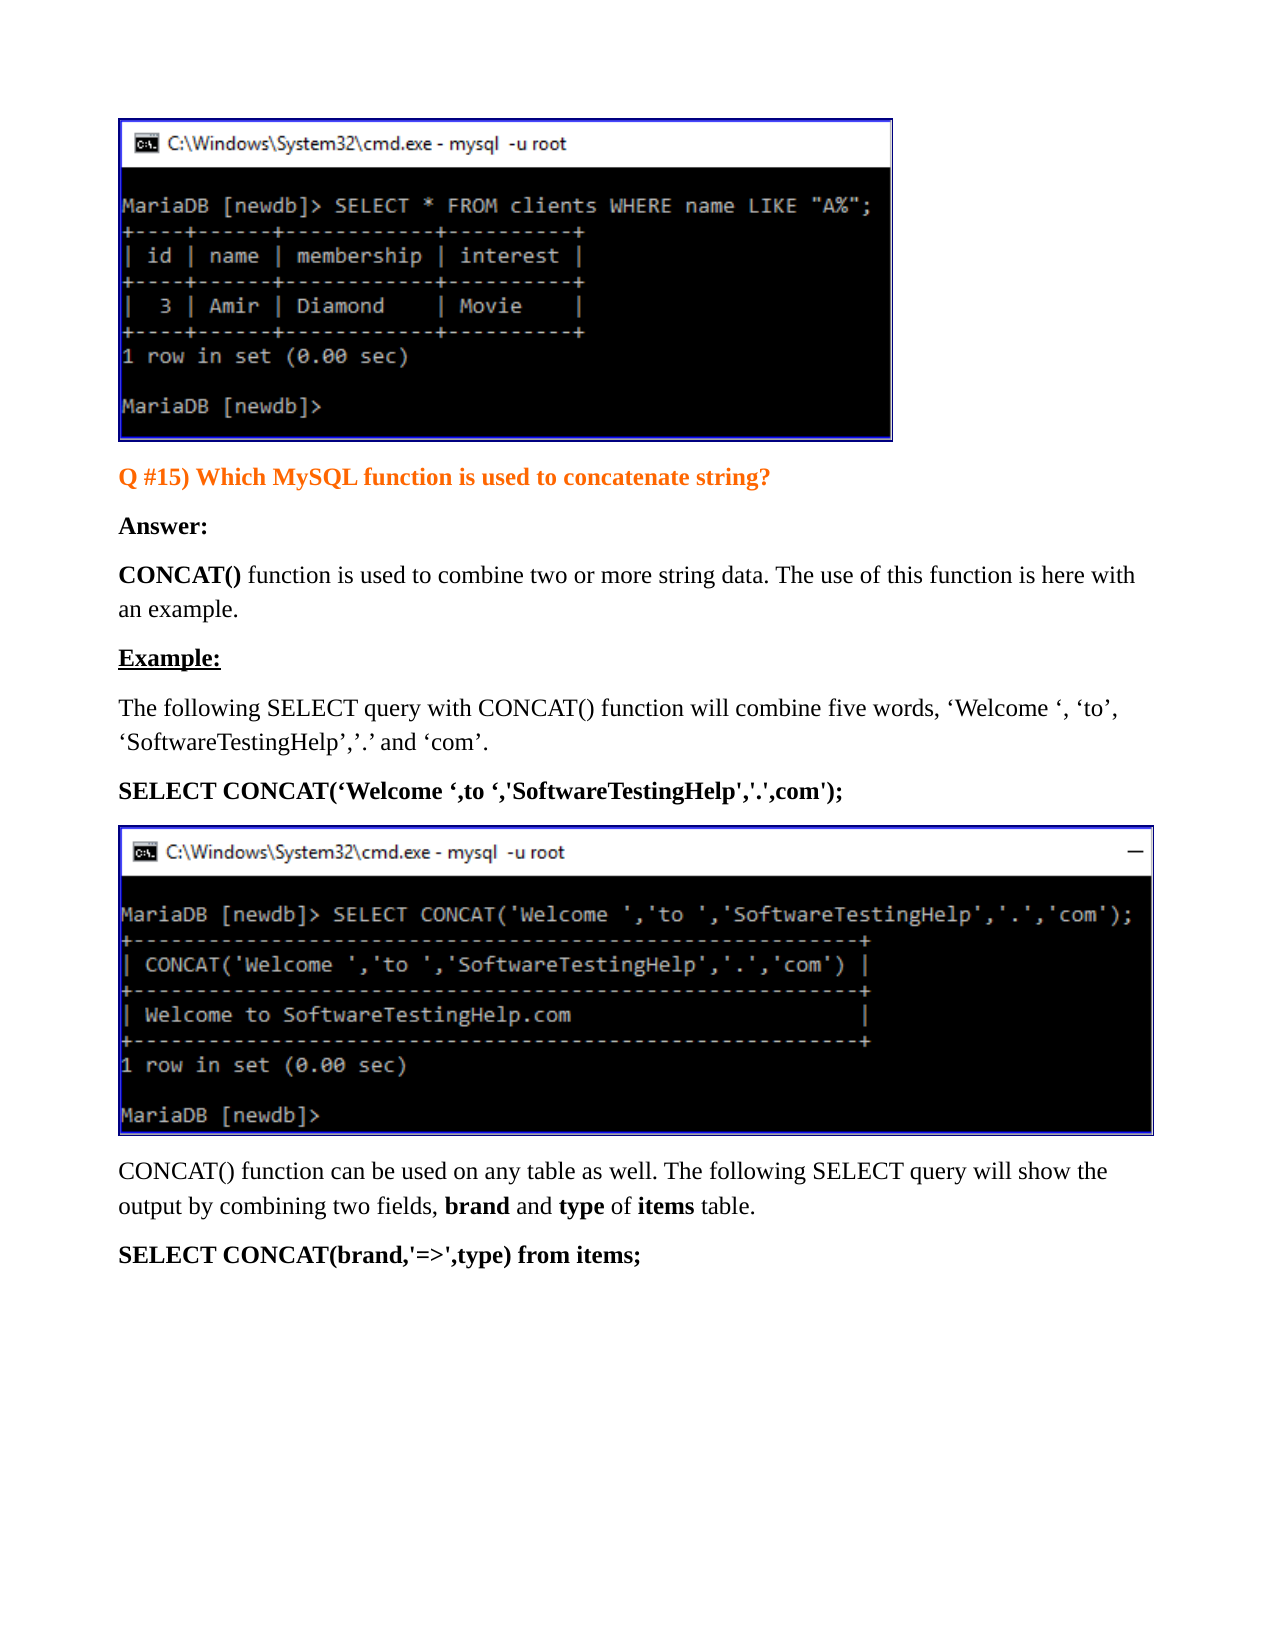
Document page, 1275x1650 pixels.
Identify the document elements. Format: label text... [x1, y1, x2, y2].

text SELECT CONCAT(‘Welcome ‘,to ‘,'SoftwareTestingHelp','.',com'); [118, 776, 1157, 805]
text Q #15) Which MySQL function is used to concatenate string? [118, 462, 1157, 491]
text CONCAT() function can be used on any table as well. The following SELECT query will show the output by combining two fields, brand and type of items table. [118, 1156, 1157, 1220]
picture [120, 120, 892, 440]
text CONCAT() function is used to combine two or more string data. The use of this function is here with an example. [118, 560, 1157, 623]
text SELECT CONCAT(brand,'=>',type) from items; [118, 1240, 1157, 1269]
picture [120, 827, 1153, 1135]
text Example: [118, 643, 1157, 672]
text Answer: [118, 511, 1157, 540]
text The following SELECT query with CONCAT() function will combine five words, ‘Welcome ‘, ‘to’, ‘SoftwareTestingHelp’,’.’ and ‘com’. [118, 693, 1157, 756]
